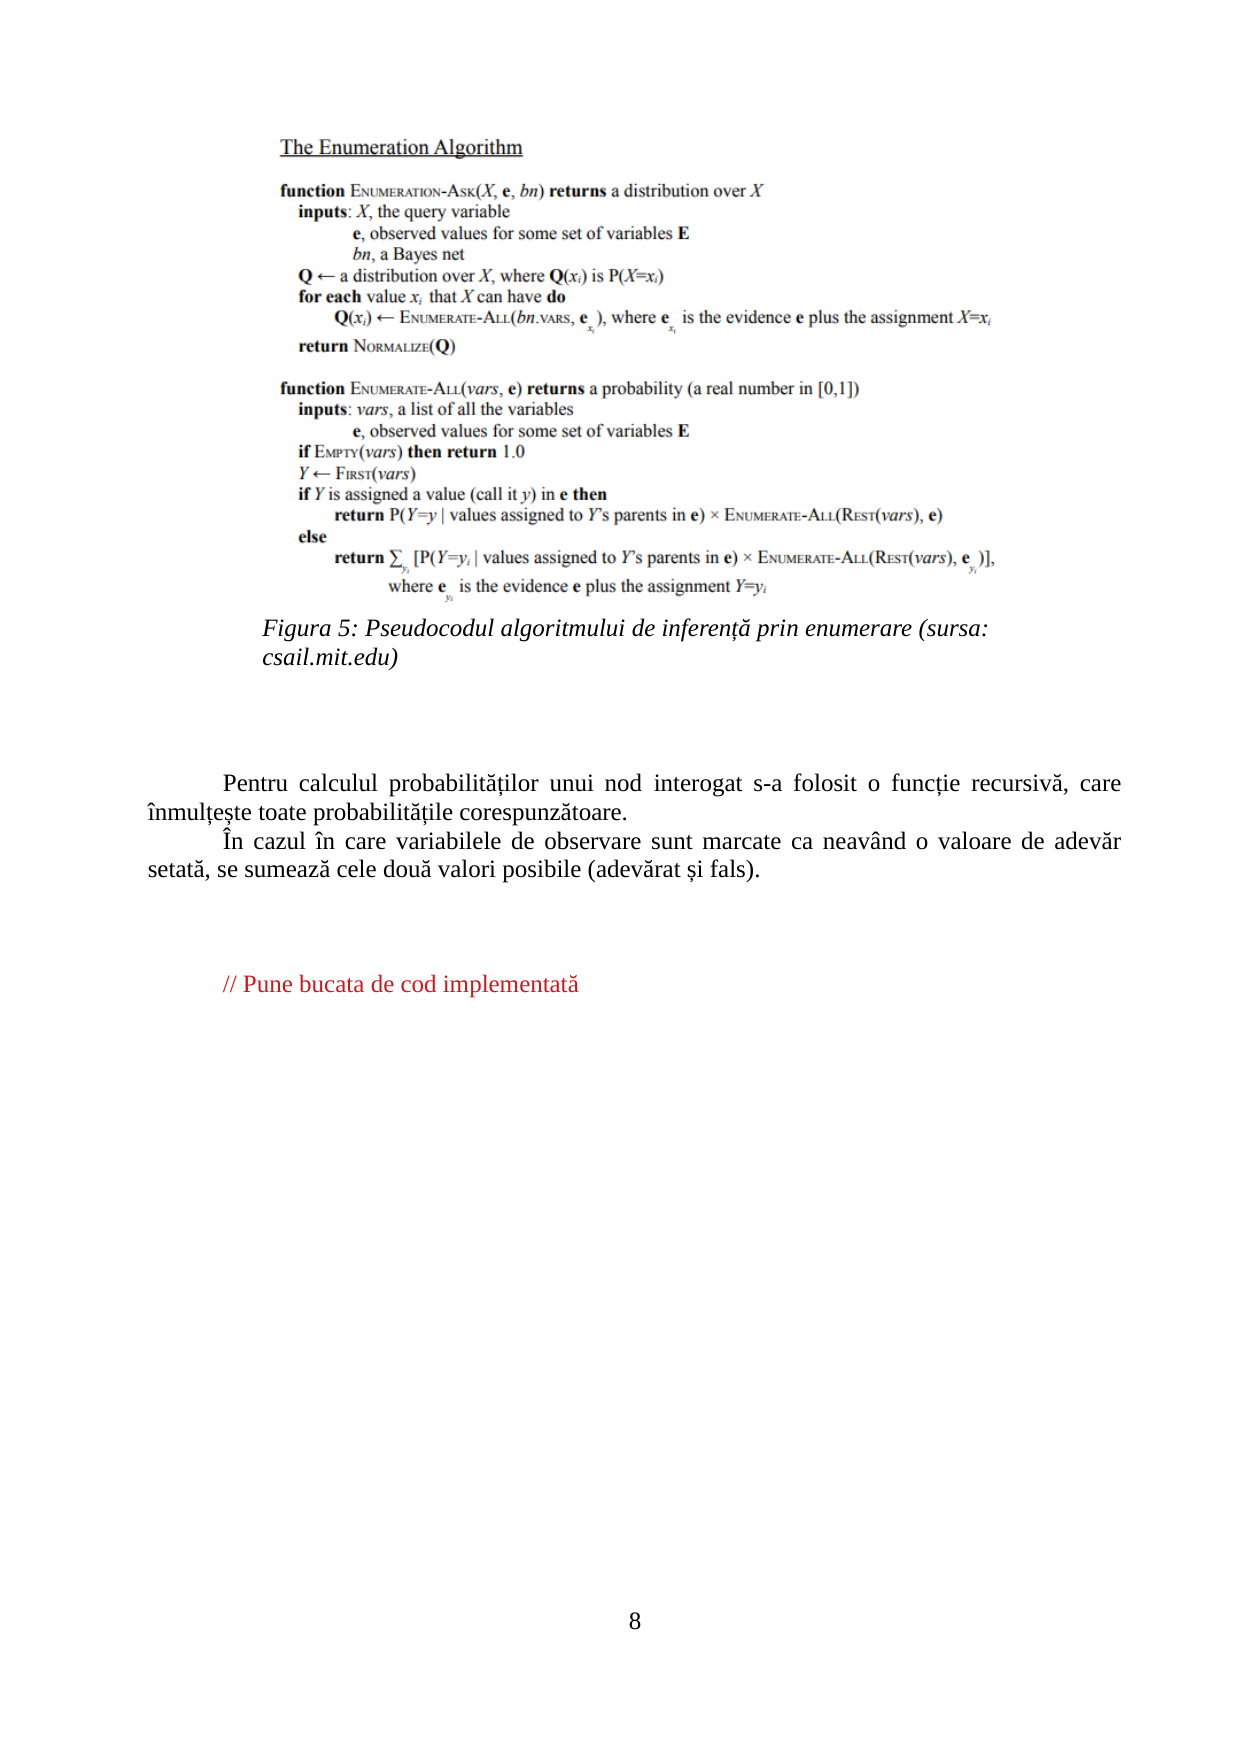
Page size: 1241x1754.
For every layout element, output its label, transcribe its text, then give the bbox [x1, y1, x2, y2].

text În cazul în care variabilele de observare sunt marcate ca neavând o valoare de adevăr setată, se sumează cele două valori posibile (adevărat și fals). [148, 826, 1122, 883]
text Pentru calculul probabilităților unui nod interogat s-a folosit o funcție recursivă, care înmulțește toate probabilitățile corespunzătoare. [148, 768, 1122, 826]
picture [262, 130, 1008, 608]
text // Pune bucata de cod implementată [148, 969, 1122, 998]
text Figura 5: Pseudocodul algoritmului de inferență prin enumerare (sursa: csail.mit.edu) [262, 608, 1008, 671]
